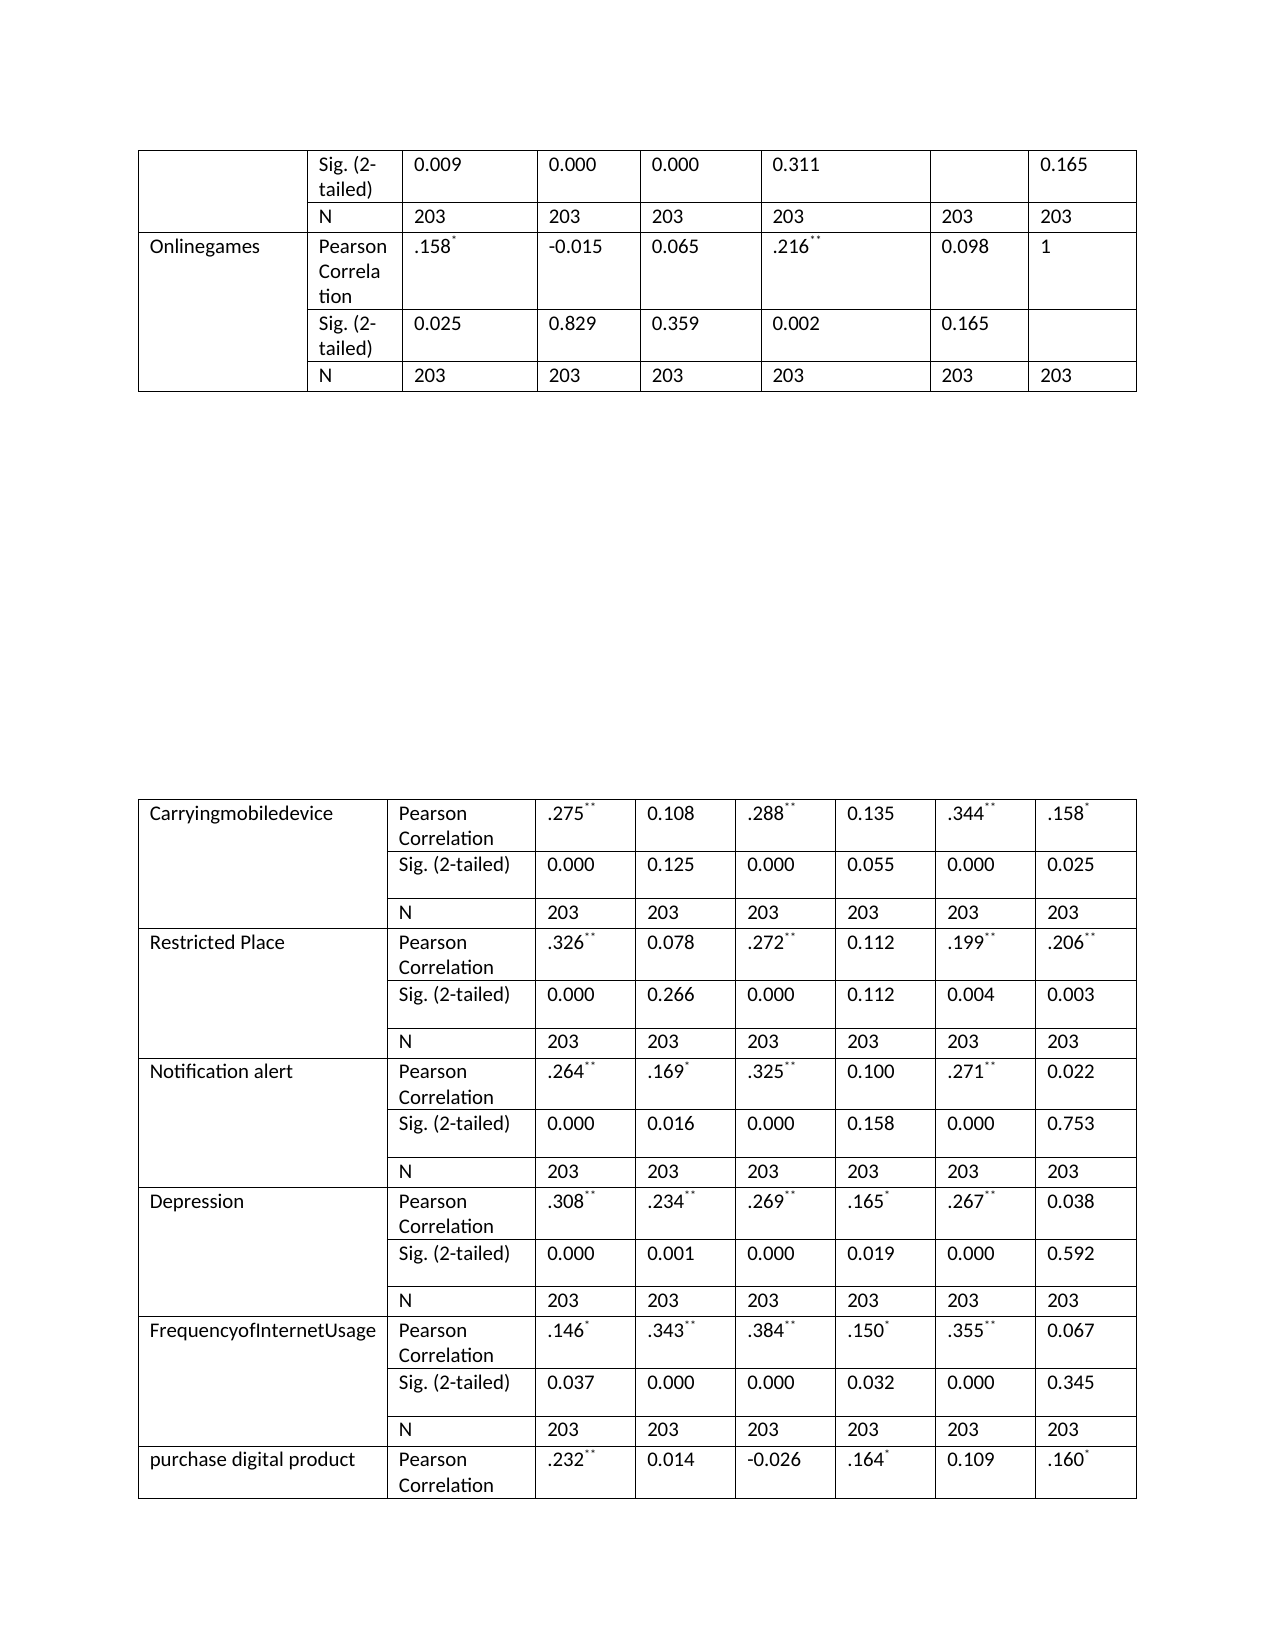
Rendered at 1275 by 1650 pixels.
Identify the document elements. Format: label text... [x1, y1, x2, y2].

table_cell Sig. (2-tailed) [388, 1369, 535, 1416]
table_cell 203 [536, 1287, 635, 1316]
table_cell 203 [736, 1417, 835, 1446]
table_cell 0.000 [936, 1240, 1035, 1286]
table_cell N [308, 203, 402, 232]
table_cell 203 [636, 1417, 735, 1446]
table_cell .199** [936, 929, 1035, 980]
table_cell 0.000 [736, 981, 835, 1027]
table_cell 0.000 [936, 1110, 1035, 1157]
table_cell 1 [1029, 233, 1136, 309]
table_cell 0.003 [1036, 981, 1136, 1027]
table_cell N [388, 1287, 535, 1316]
table_cell .264** [536, 1059, 635, 1109]
table_cell .355** [936, 1317, 1035, 1368]
table_cell .169* [636, 1059, 735, 1109]
table_cell .269** [736, 1188, 835, 1239]
table_cell 203 [1036, 899, 1136, 928]
table_cell 203 [936, 1158, 1035, 1187]
table_cell 0.009 [403, 151, 537, 202]
table_cell purchase digital product [139, 1447, 387, 1497]
table_cell 203 [1029, 203, 1136, 232]
table_cell 203 [936, 1417, 1035, 1446]
table_cell Pearson Correlation [308, 233, 402, 309]
table_cell 0.000 [736, 1369, 835, 1416]
table_cell 0.000 [538, 151, 640, 202]
table_cell N [388, 1158, 535, 1187]
table_cell 0.000 [736, 1240, 835, 1286]
table_cell 0.078 [636, 929, 735, 980]
table_cell 203 [836, 1029, 935, 1057]
table_cell Pearson Correlation [388, 929, 535, 980]
table_cell FrequencyofInternetUsage [139, 1317, 387, 1446]
table_cell 0.032 [836, 1369, 935, 1416]
table_cell .150* [836, 1317, 935, 1368]
table_header Carryingmobiledevice [139, 800, 387, 928]
table_cell .308** [536, 1188, 635, 1239]
table_cell 203 [538, 362, 640, 391]
table_header .275** [536, 800, 635, 851]
table_cell 0.014 [636, 1447, 735, 1497]
table_cell Pearson Correlation [388, 1188, 535, 1239]
table_cell 0.753 [1036, 1110, 1136, 1157]
table_cell 203 [736, 899, 835, 928]
table_cell 203 [636, 899, 735, 928]
table_cell [139, 151, 307, 232]
table_cell 0.829 [538, 310, 640, 361]
table_cell 0.000 [641, 151, 761, 202]
table_cell 0.000 [936, 1369, 1035, 1416]
table_cell .165* [836, 1188, 935, 1239]
table_cell 203 [1036, 1158, 1136, 1187]
table_cell 0.112 [836, 929, 935, 980]
table_cell Sig. (2-tailed) [308, 310, 402, 361]
table_cell .343** [636, 1317, 735, 1368]
table_cell .234** [636, 1188, 735, 1239]
table_cell 0.345 [1036, 1369, 1136, 1416]
table_cell 203 [636, 1158, 735, 1187]
table_cell .384** [736, 1317, 835, 1368]
table_cell 0.000 [536, 1240, 635, 1286]
table_cell .164* [836, 1447, 935, 1497]
table_cell 0.000 [536, 852, 635, 898]
table_cell .216** [762, 233, 930, 309]
table_cell .326** [536, 929, 635, 980]
table_cell 0.025 [1036, 852, 1136, 898]
table_cell 203 [931, 362, 1028, 391]
table_cell 203 [762, 362, 930, 391]
table_cell 203 [1036, 1287, 1136, 1316]
table_cell N [388, 1029, 535, 1057]
table_cell 0.022 [1036, 1059, 1136, 1109]
table_cell 203 [536, 1158, 635, 1187]
table_cell Pearson Correlation [388, 1059, 535, 1109]
table_header .158* [1036, 800, 1136, 851]
table_cell N [388, 1417, 535, 1446]
table_cell .325** [736, 1059, 835, 1109]
table_cell 0.359 [641, 310, 761, 361]
table_cell 0.065 [641, 233, 761, 309]
table_cell .158* [403, 233, 537, 309]
table_cell 0.100 [836, 1059, 935, 1109]
table_cell 203 [403, 203, 537, 232]
table_cell 0.158 [836, 1110, 935, 1157]
table_cell 0.055 [836, 852, 935, 898]
table_cell 203 [936, 899, 1035, 928]
table_cell -0.026 [736, 1447, 835, 1497]
table_cell 203 [538, 203, 640, 232]
table_cell Sig. (2-tailed) [388, 852, 535, 898]
table_cell Pearson Correlation [388, 1317, 535, 1368]
table_cell 0.311 [762, 151, 930, 202]
table_cell 203 [931, 203, 1028, 232]
table_cell 203 [836, 899, 935, 928]
table_cell 0.038 [1036, 1188, 1136, 1239]
table_header 0.108 [636, 800, 735, 851]
table_cell 203 [836, 1417, 935, 1446]
table_cell 203 [936, 1287, 1035, 1316]
table_cell 203 [536, 1417, 635, 1446]
table_cell 203 [836, 1158, 935, 1187]
table_cell 203 [736, 1029, 835, 1057]
table_cell 203 [536, 1029, 635, 1057]
table_cell .160* [1036, 1447, 1136, 1497]
table_cell 203 [636, 1029, 735, 1057]
table_cell 203 [641, 203, 761, 232]
table_cell Depression [139, 1188, 387, 1316]
table_cell 0.037 [536, 1369, 635, 1416]
table_cell 0.000 [636, 1369, 735, 1416]
table_cell 0.098 [931, 233, 1028, 309]
table_cell 203 [736, 1158, 835, 1187]
table_cell 203 [836, 1287, 935, 1316]
table_header .288** [736, 800, 835, 851]
table_cell 203 [636, 1287, 735, 1316]
table_cell .267** [936, 1188, 1035, 1239]
table_cell Sig. (2-tailed) [388, 1240, 535, 1286]
table_cell 0.001 [636, 1240, 735, 1286]
table_cell 0.165 [1029, 151, 1136, 202]
table_cell 0.000 [536, 981, 635, 1027]
table_cell 0.004 [936, 981, 1035, 1027]
table_cell 0.000 [736, 852, 835, 898]
table_cell .232** [536, 1447, 635, 1497]
table_header .344** [936, 800, 1035, 851]
table_cell N [308, 362, 402, 391]
table_cell 0.000 [936, 852, 1035, 898]
table_cell 203 [1036, 1029, 1136, 1057]
table_cell .146* [536, 1317, 635, 1368]
table_cell 203 [936, 1029, 1035, 1057]
table_cell 203 [536, 899, 635, 928]
table_cell Sig. (2-tailed) [308, 151, 402, 202]
table_cell Notification alert [139, 1059, 387, 1187]
table_cell 0.266 [636, 981, 735, 1027]
table_cell 203 [641, 362, 761, 391]
table_cell Sig. (2-tailed) [388, 981, 535, 1027]
table_header Pearson Correlation [388, 800, 535, 851]
table_cell 0.002 [762, 310, 930, 361]
table_cell 0.112 [836, 981, 935, 1027]
table_cell 0.067 [1036, 1317, 1136, 1368]
table_cell 0.019 [836, 1240, 935, 1286]
table_cell [931, 151, 1028, 202]
table_header 0.135 [836, 800, 935, 851]
table_cell 0.025 [403, 310, 537, 361]
table_cell 0.016 [636, 1110, 735, 1157]
table_cell -0.015 [538, 233, 640, 309]
table_cell 203 [1029, 362, 1136, 391]
table_cell [1029, 310, 1136, 361]
table_cell 203 [1036, 1417, 1136, 1446]
table_cell 203 [762, 203, 930, 232]
table_cell 0.125 [636, 852, 735, 898]
table_cell N [388, 899, 535, 928]
table_cell 0.000 [736, 1110, 835, 1157]
table_cell .272** [736, 929, 835, 980]
table_cell 0.165 [931, 310, 1028, 361]
table_cell Restricted Place [139, 929, 387, 1057]
table_cell .206** [1036, 929, 1136, 980]
table_cell 203 [403, 362, 537, 391]
table_cell 0.109 [936, 1447, 1035, 1497]
table_cell 0.000 [536, 1110, 635, 1157]
table_cell .271** [936, 1059, 1035, 1109]
table_cell 203 [736, 1287, 835, 1316]
table_cell 0.592 [1036, 1240, 1136, 1286]
table_cell Pearson Correlation [388, 1447, 535, 1497]
table_cell Onlinegames [139, 233, 307, 391]
table_cell Sig. (2-tailed) [388, 1110, 535, 1157]
